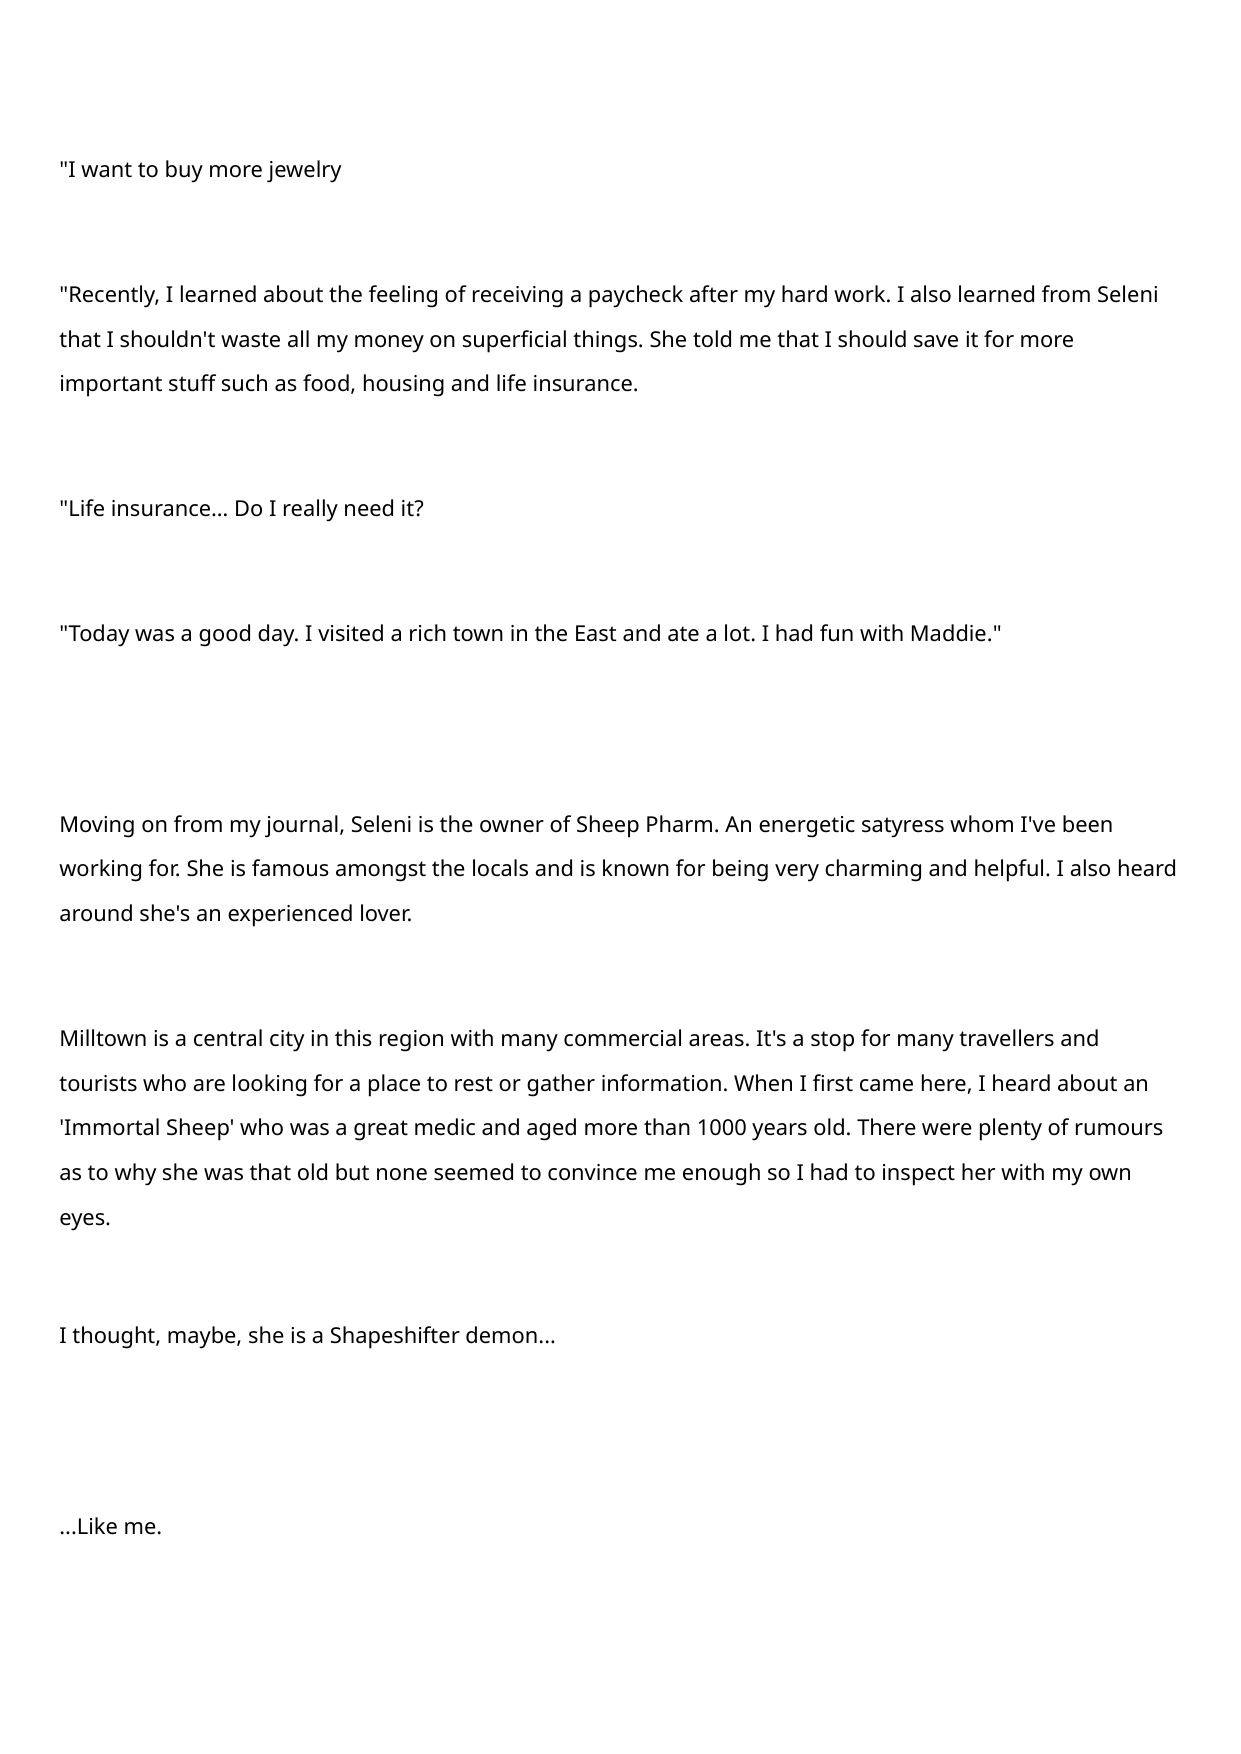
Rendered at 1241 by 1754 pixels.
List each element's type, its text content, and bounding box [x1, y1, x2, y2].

text "Recently, I learned about the feeling of receiving a paycheck after my hard work. I also learned from Seleni that I shouldn't waste all my money on superficial things. She told me that I should save it for more important stuff such as food, housing and life insurance. [59, 279, 1181, 398]
text ...Like me. [59, 1511, 1181, 1541]
text I thought, maybe, she is a Shapeshifter demon... [59, 1320, 1181, 1350]
text "Today was a good day. I visited a rich town in the East and ate a lot. I had fun with Maddie." [59, 618, 1181, 648]
text Moving on from my journal, Seleni is the owner of Sheep Pharm. An energetic satyress whom I've been working for. She is famous amongst the locals and is known for being very charming and helpful. I also heard around she's an experienced lover. [59, 809, 1181, 928]
text "Life insurance… Do I really need it? [59, 493, 1181, 523]
text Milltown is a central city in this region with many commercial areas. It's a stop for many travellers and tourists who are looking for a place to rest or gather information. When I first came here, I heard about an 'Immortal Sheep' who was a great medic and aged more than 1000 years old. There were plenty of rumours as to why she was that old but none seemed to convince me enough so I had to inspect her with my own eyes. [59, 1023, 1181, 1232]
text "I want to buy more jewelry [59, 154, 1181, 184]
